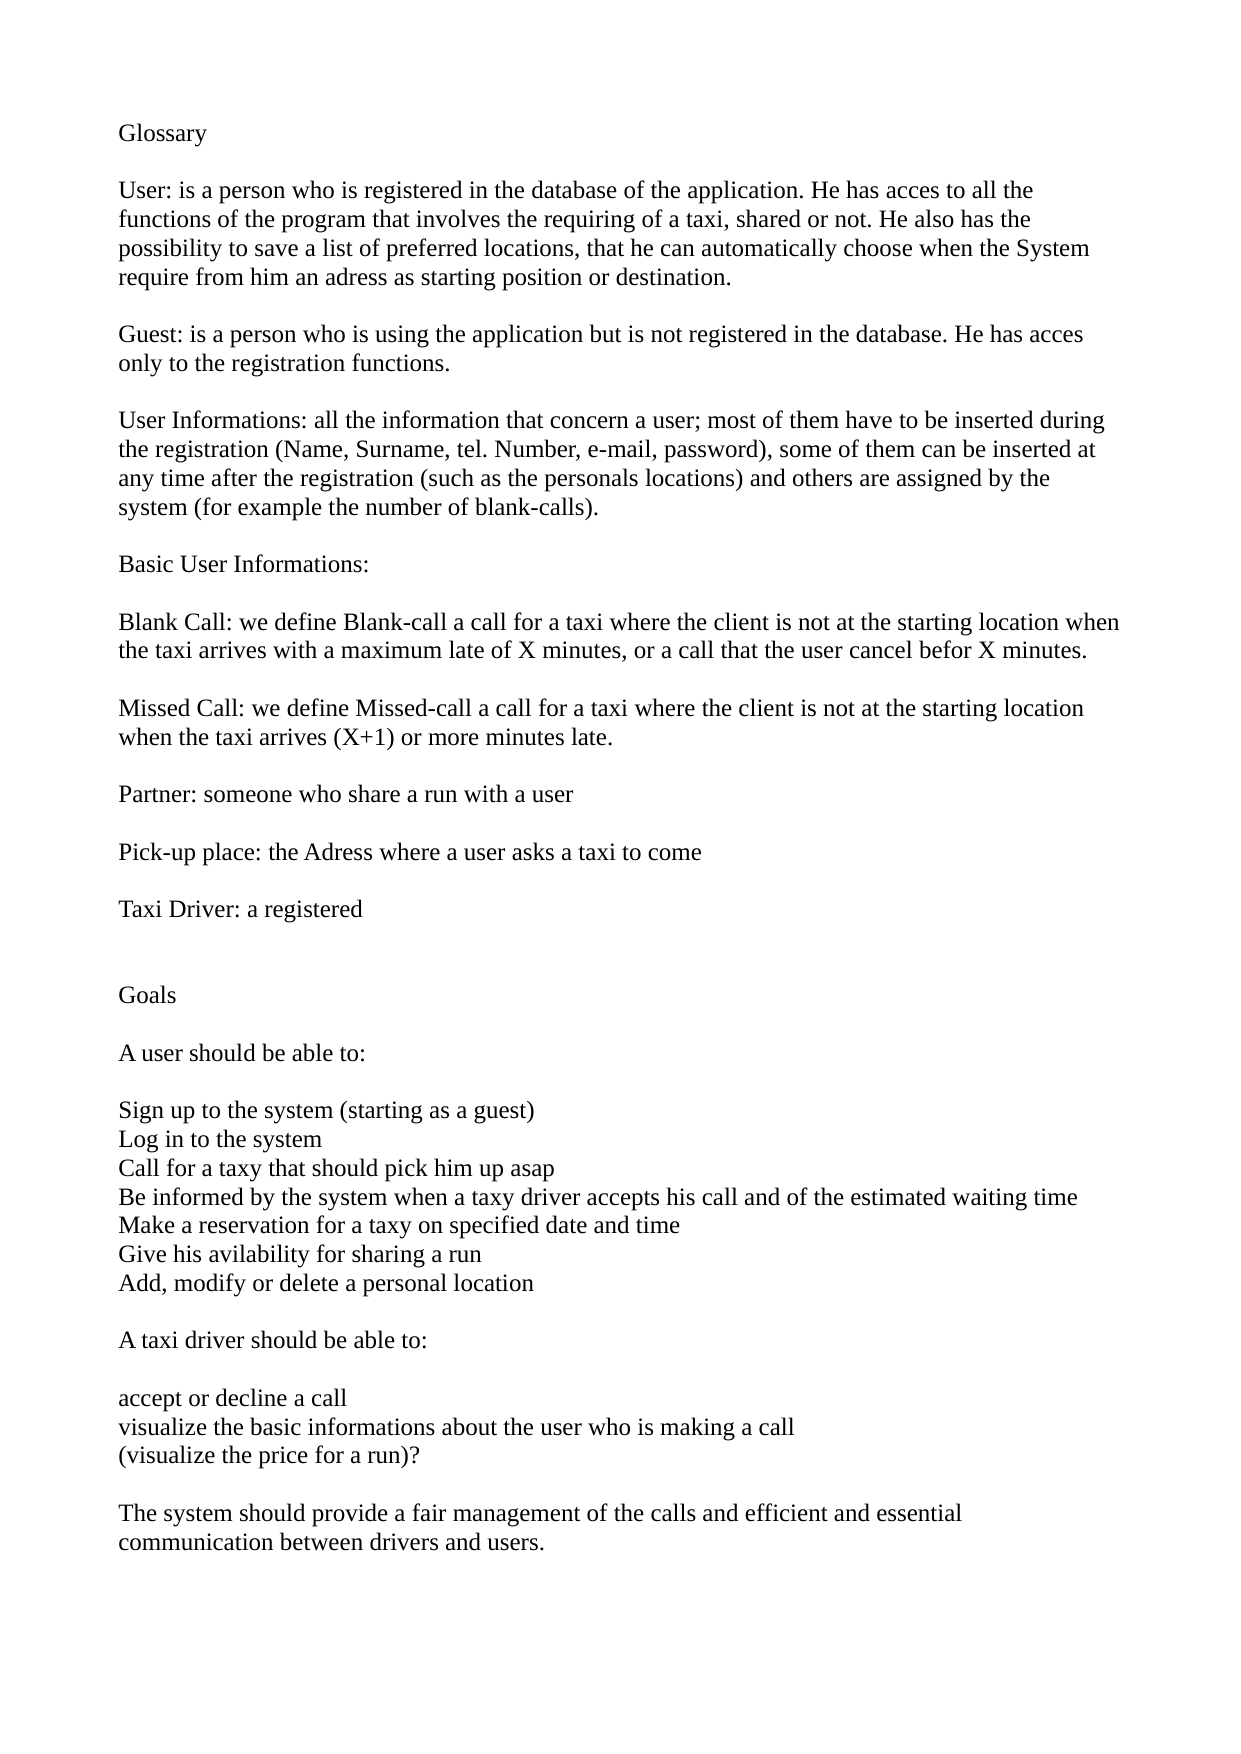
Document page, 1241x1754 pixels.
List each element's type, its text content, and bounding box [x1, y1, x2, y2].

text accept or decline a call [118, 1383, 1122, 1412]
text Glossary [118, 118, 1122, 147]
text User: is a person who is registered in the database of the application. He has acces to all the functions of the program that involves the requiring of a taxi, shared or not. He also has the possibility to save a list of preferred locations, that he can automatically choose when the System require from him an adress as starting position or destination. [118, 176, 1122, 291]
text The system should provide a fair management of the calls and efficient and essential communication between drivers and users. [118, 1498, 1122, 1556]
text Sign up to the system (starting as a guest) [118, 1096, 1122, 1124]
text Partner: someone who share a run with a user [118, 779, 1122, 808]
text Add, modify or delete a personal location [118, 1268, 1122, 1297]
text A taxi driver should be able to: [118, 1326, 1122, 1354]
text Give his avilability for sharing a run [118, 1239, 1122, 1268]
text User Informations: all the information that concern a user; most of them have to be inserted during the registration (Name, Surname, tel. Number, e-mail, password), some of them can be inserted at any time after the registration (such as the personals locations) and others are assigned by the system (for example the number of blank-calls). [118, 406, 1122, 521]
text Blank Call: we define Blank-call a call for a taxi where the client is not at the starting location when the taxi arrives with a maximum late of X minutes, or a call that the user cancel befor X minutes. [118, 607, 1122, 664]
text (visualize the price for a run)? [118, 1441, 1122, 1469]
text Log in to the system [118, 1124, 1122, 1153]
text Pick-up place: the Adress where a user asks a taxi to come [118, 837, 1122, 866]
text Missed Call: we define Missed-call a call for a taxi where the client is not at the starting location when the taxi arrives (X+1) or more minutes late. [118, 693, 1122, 751]
text Make a reservation for a taxy on specified date and time [118, 1211, 1122, 1239]
text Be informed by the system when a taxy driver accepts his call and of the estimated waiting time [118, 1182, 1122, 1211]
text Taxi Driver: a registered [118, 894, 1122, 923]
text Goals [118, 981, 1122, 1009]
text Call for a taxy that should pick him up asap [118, 1153, 1122, 1182]
text Guest: is a person who is using the application but is not registered in the database. He has acces only to the registration functions. [118, 319, 1122, 377]
text A user should be able to: [118, 1038, 1122, 1067]
text Basic User Informations: [118, 549, 1122, 578]
text visualize the basic informations about the user who is making a call [118, 1412, 1122, 1441]
